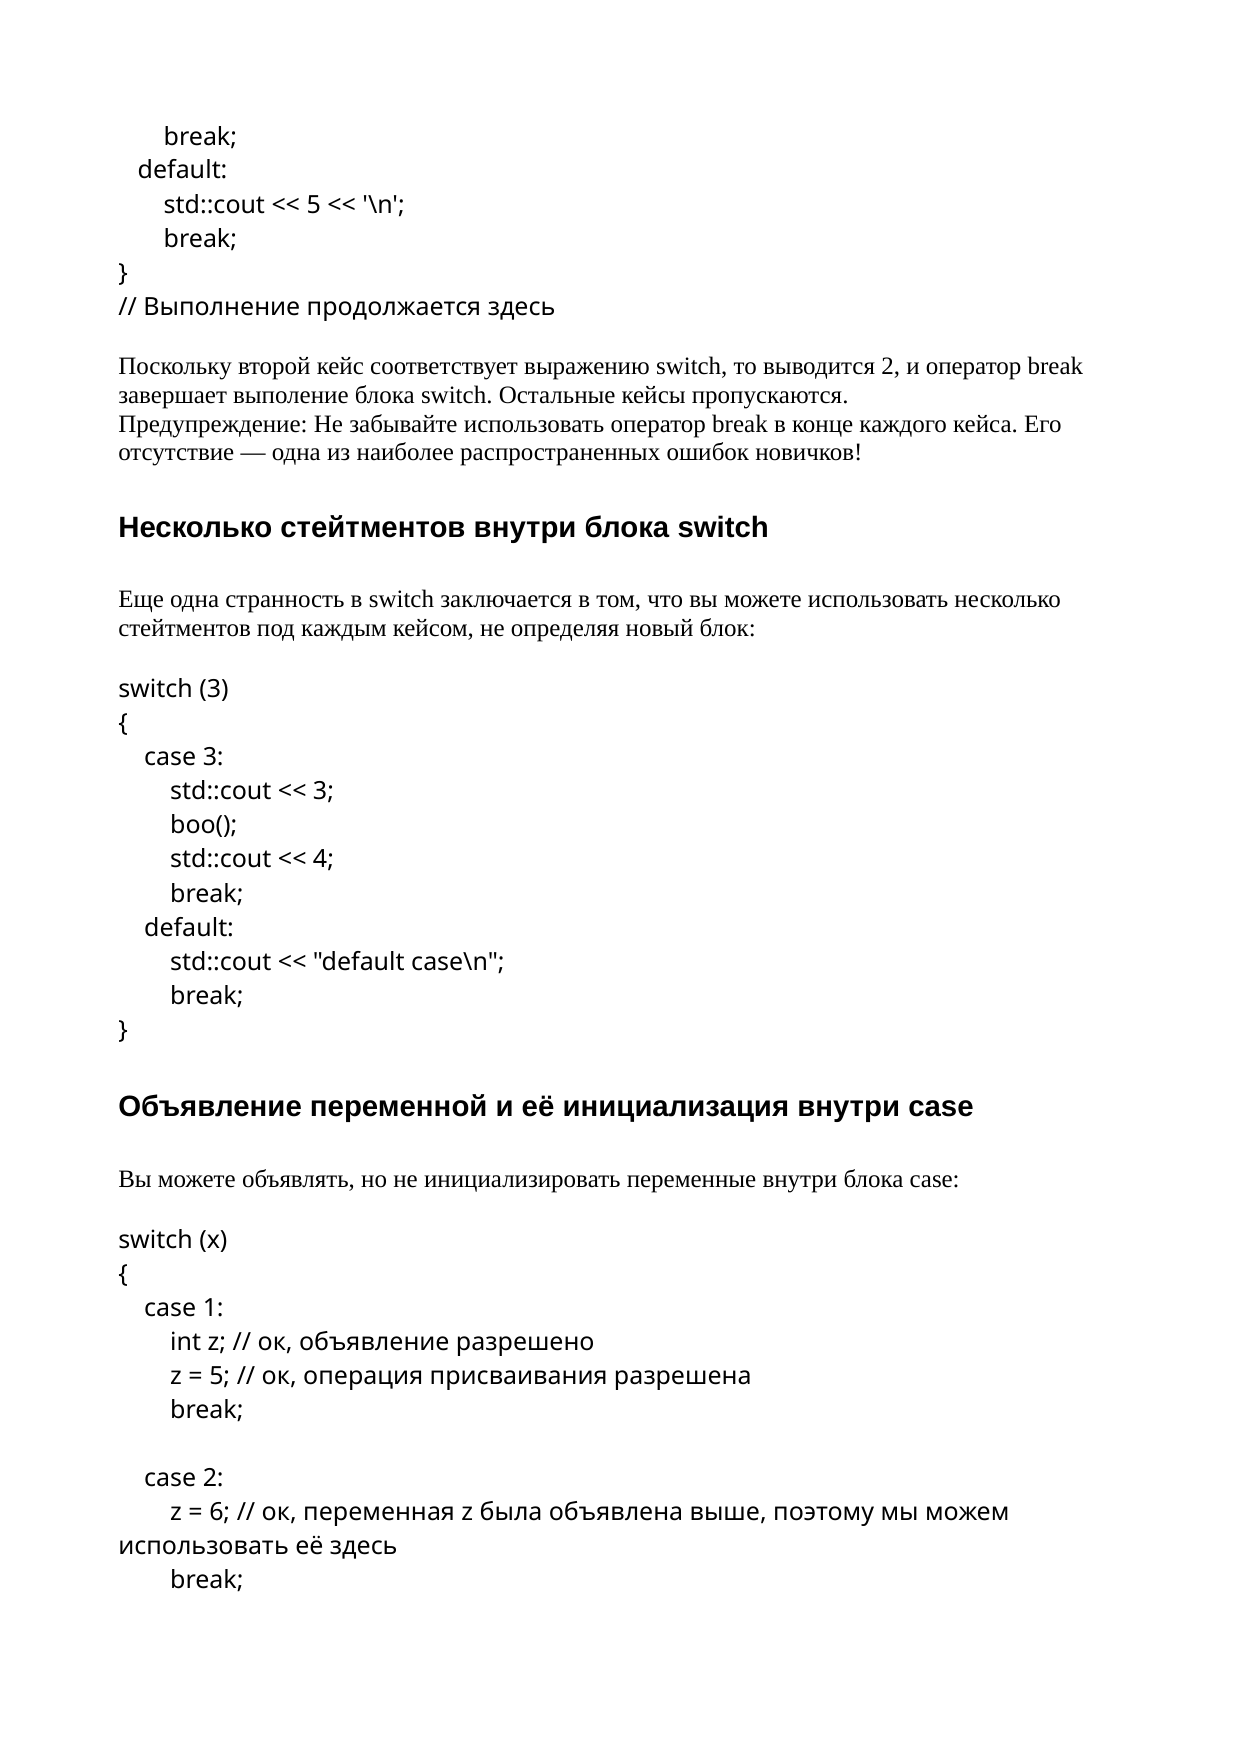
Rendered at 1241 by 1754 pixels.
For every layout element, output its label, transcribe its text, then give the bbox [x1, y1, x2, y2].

text Вы можете объявлять, но не инициализировать переменные внутри блока case: [118, 1164, 1122, 1193]
text } [118, 254, 1122, 288]
text std::cout << 5 << '\n'; [118, 186, 1122, 220]
text default: [118, 909, 1122, 943]
text { [118, 1255, 1122, 1289]
subtitle Несколько стейтментов внутри блока switch [118, 509, 1122, 543]
text break; [118, 1562, 1122, 1596]
text default: [118, 152, 1122, 186]
text z = 6; // ок, переменная z была объявлена выше, поэтому мы можем использовать её здесь [118, 1494, 1122, 1562]
text break; [118, 977, 1122, 1011]
text case 1: [118, 1289, 1122, 1323]
subtitle Объявление переменной и её инициализация внутри case [118, 1089, 1122, 1123]
text Еще одна странность в switch заключается в том, что вы можете использовать несколько стейтментов под каждым кейсом, не определяя новый блок: [118, 584, 1122, 642]
text z = 5; // ок, операция присваивания разрешена [118, 1358, 1122, 1392]
text // Выполнение продолжается здесь [118, 288, 1122, 322]
text { [118, 705, 1122, 739]
text Предупреждение: Не забывайте использовать оператор break в конце каждого кейса. Его отсутствие — одна из наиболее распространенных ошибок новичков! [118, 409, 1122, 466]
text std::cout << 3; [118, 773, 1122, 807]
text case 3: [118, 739, 1122, 773]
text std::cout << 4; [118, 841, 1122, 875]
text break; [118, 875, 1122, 909]
text int z; // ок, объявление разрешено [118, 1323, 1122, 1358]
text case 2: [118, 1460, 1122, 1494]
text break; [118, 220, 1122, 254]
text std::cout << "default case\n"; [118, 943, 1122, 977]
text } [118, 1011, 1122, 1046]
text switch (x) [118, 1221, 1122, 1255]
text switch (3) [118, 671, 1122, 705]
text Поскольку второй кейс соответствует выражению switch, то выводится 2, и оператор break завершает выполение блока switch. Остальные кейсы пропускаются. [118, 351, 1122, 409]
text boo(); [118, 807, 1122, 841]
text break; [118, 1392, 1122, 1426]
text break; [118, 118, 1122, 152]
